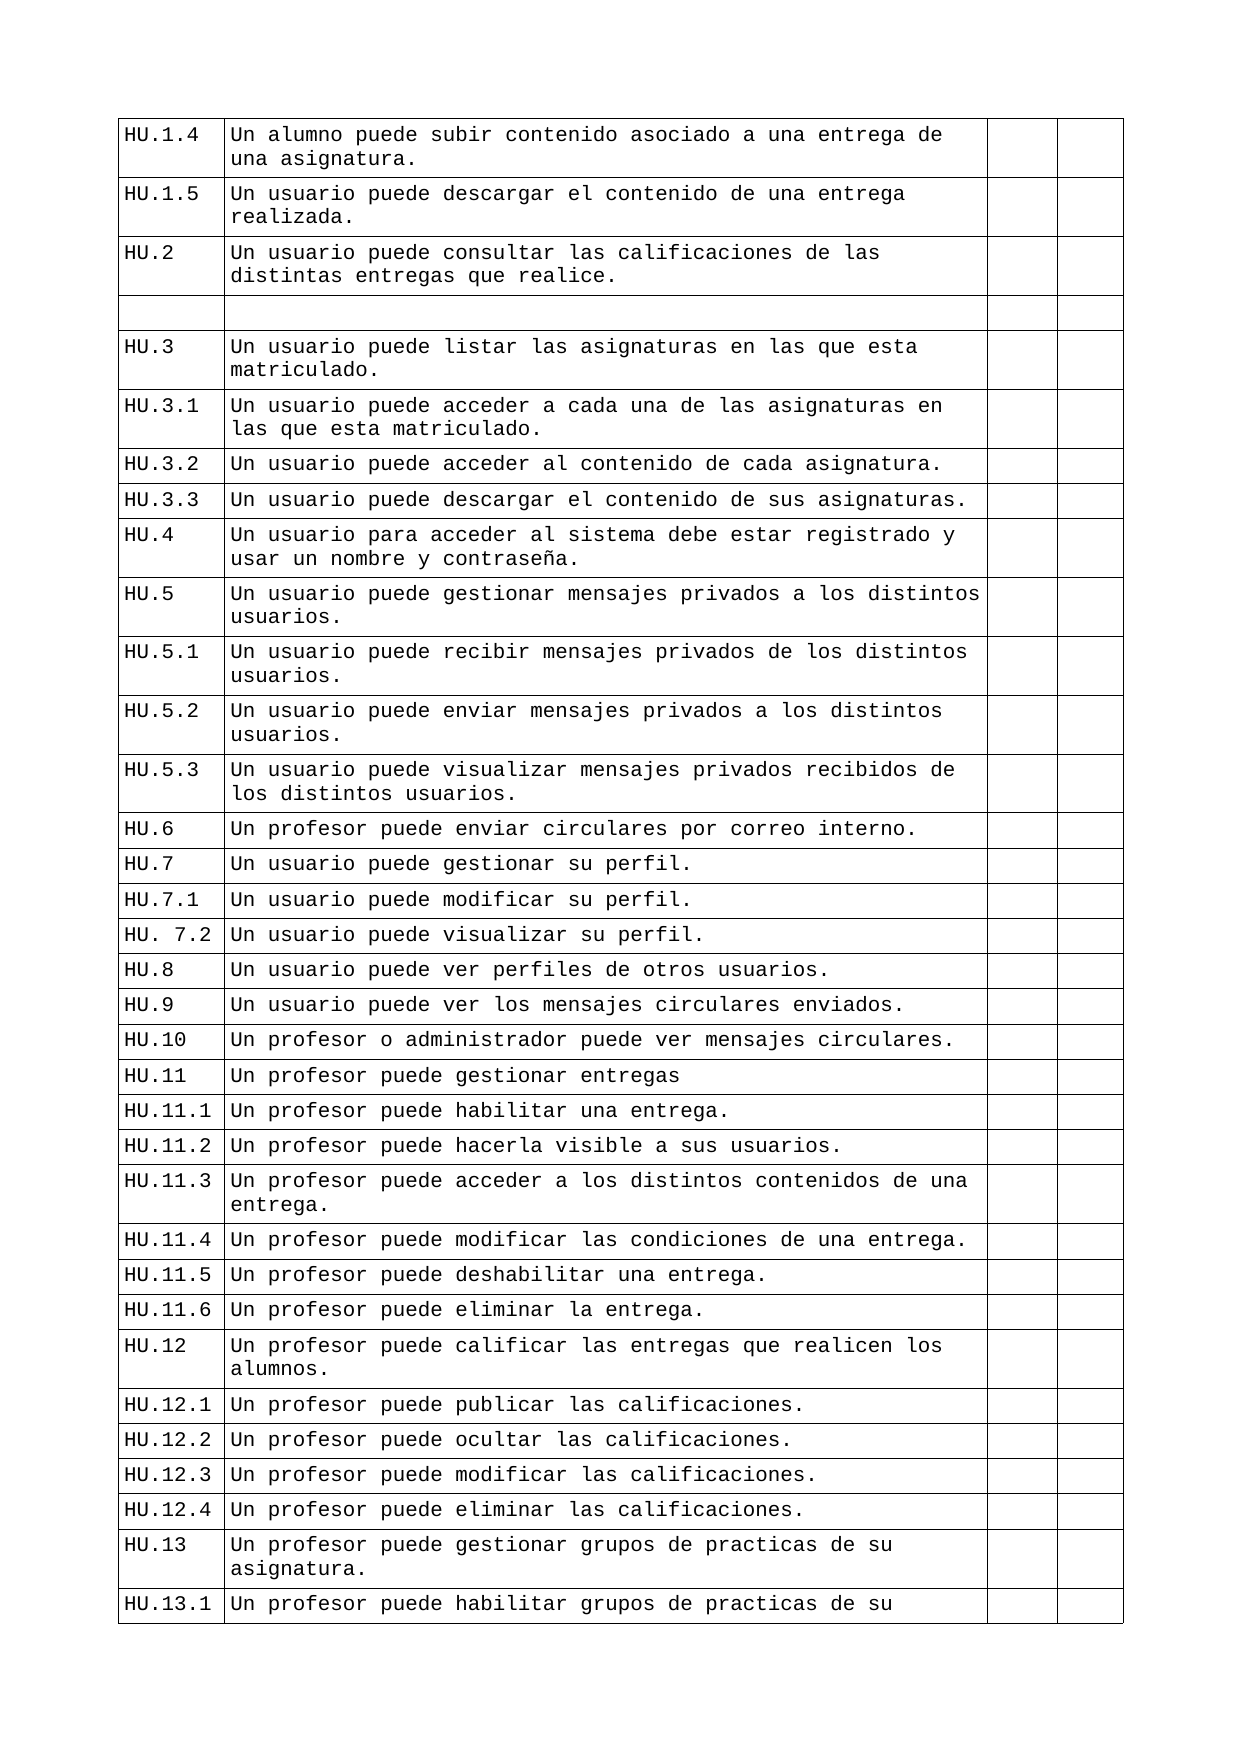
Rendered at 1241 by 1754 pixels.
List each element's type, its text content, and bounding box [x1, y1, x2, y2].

table_cell [1058, 1095, 1123, 1129]
table_cell HU.6 [119, 813, 224, 847]
table_cell HU.11.6 [119, 1295, 224, 1329]
table_cell Un profesor puede eliminar la entrega. [225, 1295, 987, 1329]
table_cell HU.10 [119, 1025, 224, 1059]
table_cell [988, 1260, 1057, 1294]
table_cell [988, 578, 1057, 636]
table_cell [988, 884, 1057, 918]
table_cell Un usuario puede modificar su perfil. [225, 884, 987, 918]
table_cell HU.5.2 [119, 696, 224, 753]
table_cell HU.11.5 [119, 1260, 224, 1294]
table_cell [988, 696, 1057, 753]
table_cell [1058, 989, 1123, 1023]
table_cell [1058, 1260, 1123, 1294]
table_cell [988, 1165, 1057, 1223]
table_cell Un usuario puede ver los mensajes circulares enviados. [225, 989, 987, 1023]
table_cell Un usuario puede descargar el contenido de una entrega realizada. [225, 178, 987, 236]
table_cell HU. 7.2 [119, 919, 224, 953]
table_cell HU.5.1 [119, 637, 224, 694]
table_cell Un usuario puede ver perfiles de otros usuarios. [225, 954, 987, 988]
table_cell [1058, 119, 1123, 177]
table_cell HU.2 [119, 237, 224, 295]
table_cell [1058, 1130, 1123, 1164]
table_cell [1058, 849, 1123, 883]
table_cell [1058, 1330, 1123, 1388]
table_cell HU.12 [119, 1330, 224, 1388]
table_cell HU.5.3 [119, 755, 224, 812]
table_cell [1058, 1494, 1123, 1528]
table_cell Un profesor puede acceder a los distintos contenidos de una entrega. [225, 1165, 987, 1223]
table_cell Un usuario puede enviar mensajes privados a los distintos usuarios. [225, 696, 987, 753]
table_cell [988, 1095, 1057, 1129]
table_cell [1058, 237, 1123, 295]
table_cell [988, 519, 1057, 577]
table_cell HU.3.1 [119, 390, 224, 448]
table_cell [988, 178, 1057, 236]
table_cell [988, 849, 1057, 883]
table_cell [988, 919, 1057, 953]
table_cell [1058, 884, 1123, 918]
table_cell Un usuario puede acceder al contenido de cada asignatura. [225, 449, 987, 483]
table_cell [1058, 519, 1123, 577]
table_cell HU.12.1 [119, 1389, 224, 1423]
table_cell HU.11.4 [119, 1224, 224, 1258]
table_cell [988, 1530, 1057, 1587]
table_cell HU.7 [119, 849, 224, 883]
table_cell HU.11.1 [119, 1095, 224, 1129]
table_cell Un profesor puede deshabilitar una entrega. [225, 1260, 987, 1294]
table_cell [1058, 390, 1123, 448]
table_cell [1058, 954, 1123, 988]
table_cell [988, 1589, 1057, 1623]
table_cell [1058, 1530, 1123, 1587]
table_cell Un profesor puede publicar las calificaciones. [225, 1389, 987, 1423]
table_cell [1058, 1589, 1123, 1623]
table_cell [988, 119, 1057, 177]
table_cell [988, 1025, 1057, 1059]
table_cell HU.3 [119, 331, 224, 389]
table_cell [988, 1224, 1057, 1258]
table_cell Un usuario puede visualizar mensajes privados recibidos de los distintos usuarios. [225, 755, 987, 812]
table_cell [988, 449, 1057, 483]
table_cell [988, 1130, 1057, 1164]
table_cell [1058, 1459, 1123, 1493]
table_cell Un usuario puede consultar las calificaciones de las distintas entregas que realice. [225, 237, 987, 295]
table_cell Un profesor puede gestionar grupos de practicas de su asignatura. [225, 1530, 987, 1587]
table_cell HU.7.1 [119, 884, 224, 918]
table_cell [988, 1494, 1057, 1528]
table_cell HU.11.2 [119, 1130, 224, 1164]
table_cell [1058, 1165, 1123, 1223]
table_cell Un profesor puede enviar circulares por correo interno. [225, 813, 987, 847]
table_cell HU.4 [119, 519, 224, 577]
table_cell [1058, 484, 1123, 518]
table_cell HU.1.5 [119, 178, 224, 236]
table_cell Un profesor puede ocultar las calificaciones. [225, 1424, 987, 1458]
table_cell [225, 296, 987, 330]
table_cell Un profesor puede modificar las condiciones de una entrega. [225, 1224, 987, 1258]
table_cell HU.3.2 [119, 449, 224, 483]
table_cell [988, 813, 1057, 847]
table_cell [1058, 919, 1123, 953]
table_cell Un profesor puede modificar las calificaciones. [225, 1459, 987, 1493]
table_cell [1058, 1224, 1123, 1258]
table_cell [119, 296, 224, 330]
table_cell [1058, 296, 1123, 330]
table_cell [1058, 178, 1123, 236]
table_cell Un usuario puede gestionar su perfil. [225, 849, 987, 883]
table_cell [988, 1459, 1057, 1493]
table_cell [1058, 1389, 1123, 1423]
table_cell HU.13.1 [119, 1589, 224, 1623]
table_cell Un profesor puede gestionar entregas [225, 1060, 987, 1094]
table_cell Un usuario puede visualizar su perfil. [225, 919, 987, 953]
table_cell Un usuario puede listar las asignaturas en las que esta matriculado. [225, 331, 987, 389]
table_cell Un profesor puede habilitar una entrega. [225, 1095, 987, 1129]
table_cell Un usuario para acceder al sistema debe estar registrado y usar un nombre y contraseña. [225, 519, 987, 577]
table_cell [1058, 1025, 1123, 1059]
table_cell HU.12.4 [119, 1494, 224, 1528]
table_cell Un usuario puede acceder a cada una de las asignaturas en las que esta matriculado. [225, 390, 987, 448]
table_cell [988, 390, 1057, 448]
table_cell [988, 755, 1057, 812]
table_cell HU.8 [119, 954, 224, 988]
table_cell HU.12.2 [119, 1424, 224, 1458]
table_cell [988, 1060, 1057, 1094]
table_cell [1058, 331, 1123, 389]
table_cell [988, 1295, 1057, 1329]
table_cell Un usuario puede recibir mensajes privados de los distintos usuarios. [225, 637, 987, 694]
table_cell [988, 1389, 1057, 1423]
table_cell Un usuario puede gestionar mensajes privados a los distintos usuarios. [225, 578, 987, 636]
table_cell [1058, 578, 1123, 636]
table_cell HU.11 [119, 1060, 224, 1094]
table_cell [988, 484, 1057, 518]
table_cell [988, 1330, 1057, 1388]
table_cell HU.12.3 [119, 1459, 224, 1493]
table_cell Un usuario puede descargar el contenido de sus asignaturas. [225, 484, 987, 518]
table_cell HU.11.3 [119, 1165, 224, 1223]
table_cell [1058, 1295, 1123, 1329]
table_cell HU.5 [119, 578, 224, 636]
table_cell [988, 1424, 1057, 1458]
table_cell [1058, 755, 1123, 812]
table_cell [1058, 1060, 1123, 1094]
table_cell Un profesor puede calificar las entregas que realicen los alumnos. [225, 1330, 987, 1388]
table_cell HU.3.3 [119, 484, 224, 518]
table_cell [1058, 449, 1123, 483]
table_cell [988, 331, 1057, 389]
table_cell [1058, 813, 1123, 847]
table_cell Un profesor o administrador puede ver mensajes circulares. [225, 1025, 987, 1059]
table_cell [988, 237, 1057, 295]
table_cell Un profesor puede habilitar grupos de practicas de su [225, 1589, 987, 1623]
table_cell [1058, 637, 1123, 694]
table_cell HU.9 [119, 989, 224, 1023]
table_cell Un alumno puede subir contenido asociado a una entrega de una asignatura. [225, 119, 987, 177]
table_cell HU.1.4 [119, 119, 224, 177]
table_cell HU.13 [119, 1530, 224, 1587]
table_cell Un profesor puede hacerla visible a sus usuarios. [225, 1130, 987, 1164]
table_cell [988, 637, 1057, 694]
table_cell [988, 296, 1057, 330]
table_cell [1058, 696, 1123, 753]
table_cell Un profesor puede eliminar las calificaciones. [225, 1494, 987, 1528]
table_cell [988, 954, 1057, 988]
table_cell [1058, 1424, 1123, 1458]
table_cell [988, 989, 1057, 1023]
